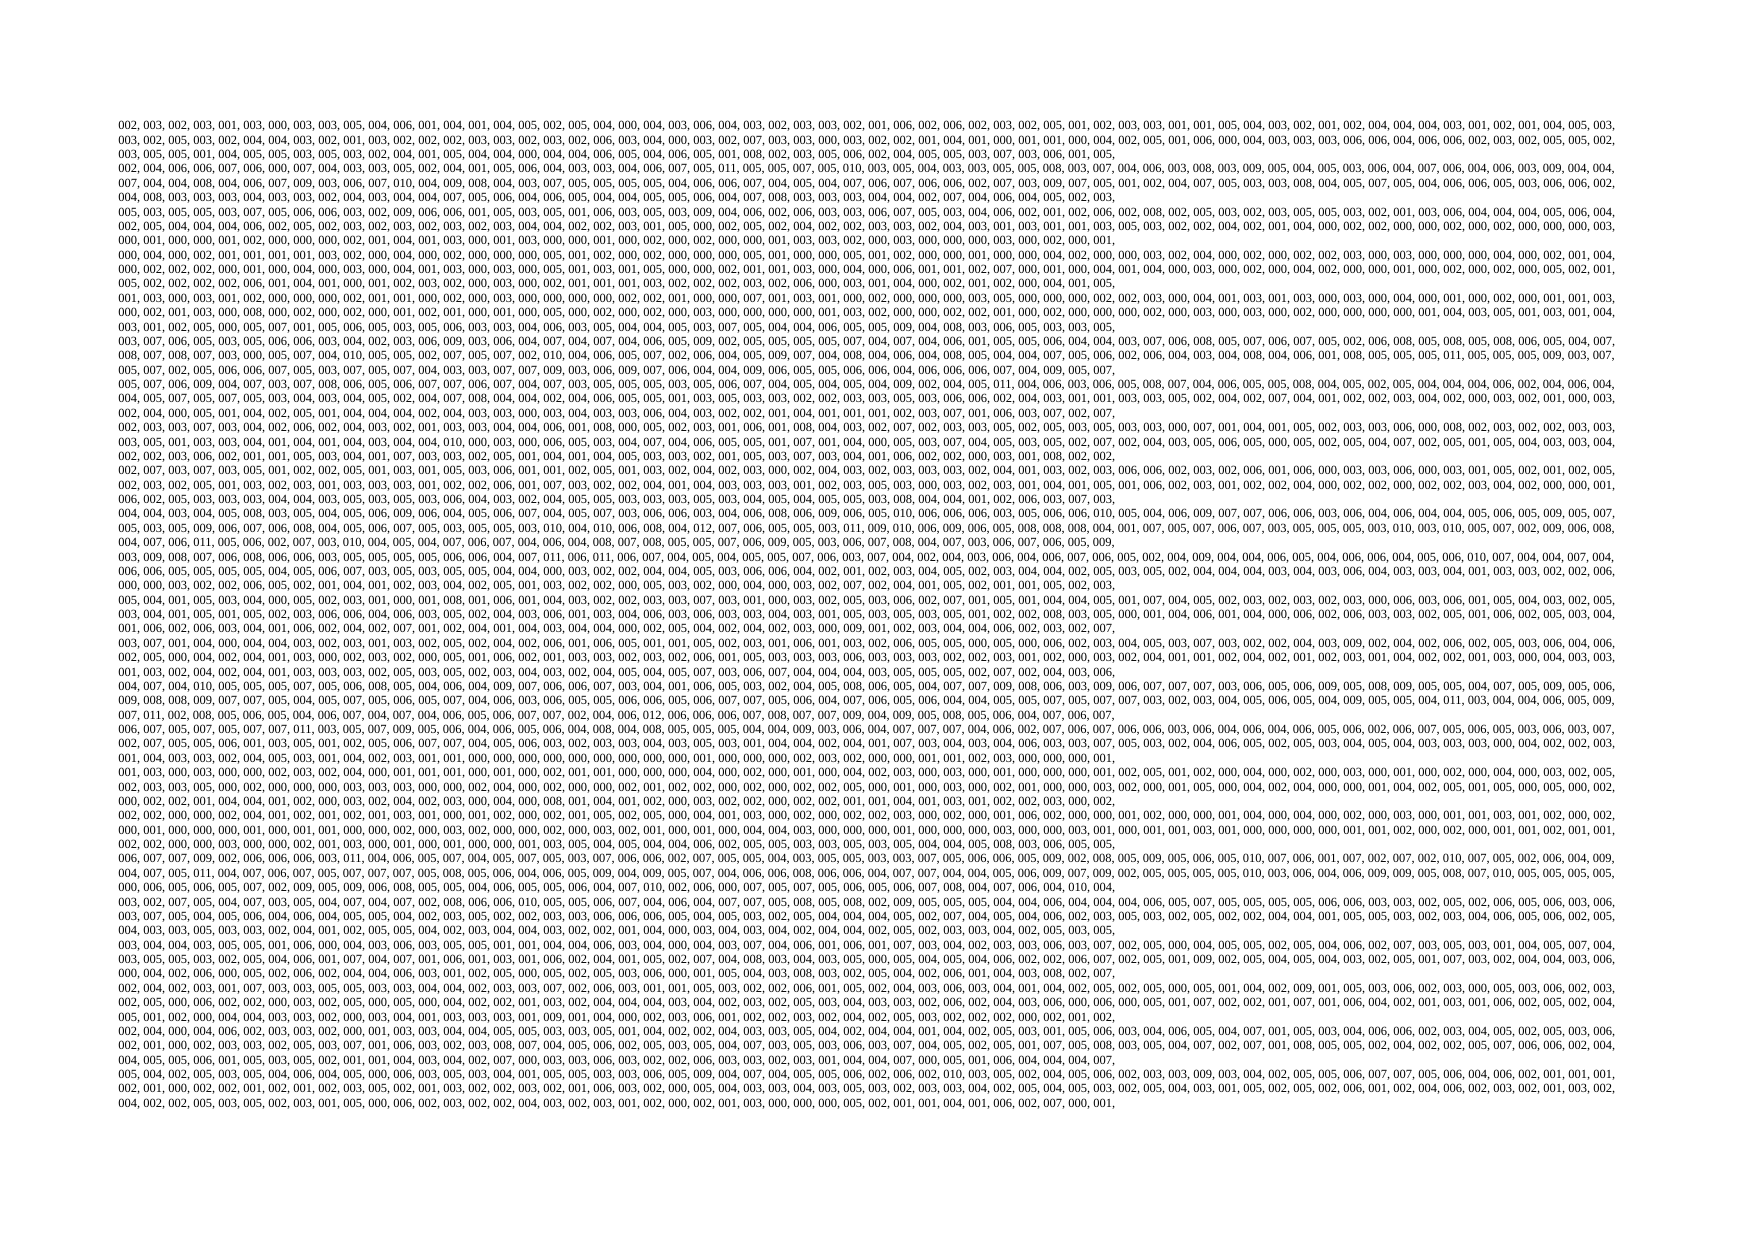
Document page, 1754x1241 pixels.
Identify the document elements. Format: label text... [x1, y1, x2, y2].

text 004, 004, 003, 004, 005, 008, 003, 005, 004, 005, 006, 009, 006, 004, 005, 006, 007, 004, 005, 007, 003, 006, 006, 003, 004, 006, 008, 006, 009, 006, 005, 010, 006, 006, 006, 003, 005, 006, 006, 010, 005, 004, 006, 009, 007, 007, 006, 006, 003, 006, 004, 006, 004, 004, 005, 006, 005, 009, 005, 007, 005, 003, 005, 009, 006, 007, 006, 008, 004, 005, 006, 007, 005, 003, 005, 005, 003, 010, 004, 010, 006, 008, 004, 012, 007, 006, 005, 005, 003, 011, 009, 010, 006, 009, 006, 005, 008, 008, 008, 004, 001, 007, 005, 007, 006, 007, 003, 005, 005, 005, 003, 010, 003, 010, 005, 007, 002, 009, 006, 008, 004, 007, 006, 011, 005, 006, 002, 007, 003, 010, 004, 005, 004, 007, 006, 007, 004, 006, 004, 008, 007, 008, 005, 005, 007, 006, 009, 005, 003, 006, 007, 008, 004, 007, 003, 006, 007, 006, 005, 009, [118, 506, 1635, 549]
text 005, 007, 006, 009, 004, 007, 003, 007, 008, 006, 005, 006, 007, 007, 006, 007, 004, 007, 003, 005, 005, 005, 003, 005, 006, 007, 004, 005, 004, 005, 004, 009, 002, 004, 005, 011, 004, 006, 003, 006, 005, 008, 007, 004, 006, 005, 005, 008, 004, 005, 002, 005, 004, 004, 004, 006, 002, 004, 006, 004, 004, 005, 007, 005, 007, 005, 003, 004, 003, 004, 005, 002, 004, 007, 008, 004, 004, 002, 004, 006, 005, 005, 001, 003, 005, 003, 003, 002, 002, 003, 003, 005, 003, 006, 006, 002, 004, 003, 001, 001, 003, 003, 005, 002, 004, 002, 007, 004, 001, 002, 002, 003, 004, 002, 000, 003, 002, 001, 000, 003, 002, 004, 000, 005, 001, 004, 002, 005, 001, 004, 004, 004, 002, 004, 003, 003, 000, 003, 004, 003, 003, 006, 004, 003, 002, 002, 001, 004, 001, 001, 001, 002, 003, 007, 001, 006, 003, 007, 002, 007, [118, 377, 1635, 420]
text 002, 004, 002, 003, 001, 007, 003, 003, 005, 005, 003, 003, 004, 004, 002, 003, 003, 007, 002, 006, 003, 001, 001, 005, 003, 002, 002, 006, 001, 005, 002, 004, 003, 006, 003, 004, 001, 004, 002, 005, 002, 005, 000, 005, 001, 004, 002, 009, 001, 005, 003, 006, 002, 003, 000, 005, 003, 006, 002, 003, 002, 005, 000, 006, 002, 002, 000, 003, 002, 005, 000, 005, 000, 004, 002, 002, 001, 003, 002, 004, 004, 004, 003, 004, 002, 003, 002, 005, 003, 004, 003, 003, 002, 006, 002, 004, 003, 006, 000, 006, 000, 005, 001, 007, 002, 002, 001, 007, 001, 006, 004, 002, 001, 003, 001, 006, 002, 005, 002, 004, 005, 001, 002, 000, 004, 004, 003, 003, 002, 000, 003, 004, 001, 003, 003, 003, 001, 009, 001, 004, 000, 002, 003, 006, 001, 002, 002, 003, 002, 004, 002, 005, 003, 002, 002, 002, 000, 002, 001, 002, [118, 981, 1635, 1024]
text 005, 004, 001, 005, 003, 004, 000, 005, 002, 003, 001, 000, 001, 008, 001, 006, 001, 004, 003, 002, 002, 003, 003, 007, 003, 001, 000, 003, 002, 005, 003, 006, 002, 007, 001, 005, 001, 004, 004, 005, 001, 007, 004, 005, 002, 003, 002, 003, 002, 003, 000, 006, 003, 006, 001, 005, 004, 003, 002, 005, 003, 004, 001, 005, 001, 005, 002, 003, 006, 006, 004, 006, 003, 005, 002, 004, 003, 006, 001, 003, 004, 006, 003, 006, 003, 003, 004, 003, 001, 005, 003, 005, 003, 005, 001, 002, 002, 008, 003, 005, 000, 001, 004, 006, 001, 004, 000, 006, 002, 006, 003, 003, 002, 005, 001, 006, 002, 005, 003, 004, 001, 006, 002, 006, 003, 004, 001, 006, 002, 004, 002, 007, 001, 002, 004, 001, 004, 003, 004, 004, 000, 002, 005, 004, 002, 004, 002, 003, 000, 009, 001, 002, 003, 004, 004, 006, 002, 003, 002, 007, [118, 592, 1635, 636]
text 002, 004, 006, 006, 007, 006, 000, 007, 004, 003, 003, 005, 002, 004, 001, 005, 006, 004, 003, 003, 004, 006, 007, 005, 011, 005, 005, 007, 005, 010, 003, 005, 004, 003, 003, 005, 005, 008, 003, 007, 004, 006, 003, 008, 003, 009, 005, 004, 005, 003, 006, 004, 007, 006, 004, 006, 003, 009, 004, 004, 007, 004, 004, 008, 004, 006, 007, 009, 003, 006, 007, 010, 004, 009, 008, 004, 003, 007, 005, 005, 005, 005, 004, 006, 006, 007, 004, 005, 004, 007, 006, 007, 006, 006, 002, 007, 003, 009, 007, 005, 001, 002, 004, 007, 005, 003, 003, 008, 004, 005, 007, 005, 004, 006, 006, 005, 003, 006, 006, 002, 004, 008, 003, 003, 003, 004, 003, 003, 002, 004, 003, 004, 004, 007, 005, 006, 004, 006, 005, 004, 004, 005, 005, 006, 004, 007, 008, 003, 003, 003, 004, 004, 002, 007, 004, 006, 004, 005, 002, 003, [118, 161, 1635, 204]
text 005, 003, 005, 005, 003, 007, 005, 006, 006, 003, 002, 009, 006, 006, 001, 005, 003, 005, 001, 006, 003, 005, 003, 009, 004, 006, 002, 006, 003, 003, 006, 007, 005, 003, 004, 006, 002, 001, 002, 006, 002, 008, 002, 005, 003, 002, 003, 005, 005, 003, 002, 001, 003, 006, 004, 004, 004, 005, 006, 004, 002, 005, 004, 004, 004, 006, 002, 005, 002, 003, 002, 003, 002, 003, 002, 003, 004, 004, 002, 002, 003, 001, 005, 000, 002, 005, 002, 004, 002, 002, 003, 003, 002, 004, 003, 001, 003, 001, 001, 003, 005, 003, 002, 002, 004, 002, 001, 004, 000, 002, 002, 000, 000, 002, 000, 002, 000, 000, 000, 003, 000, 001, 000, 000, 001, 002, 000, 000, 000, 002, 001, 004, 001, 003, 000, 001, 003, 000, 000, 001, 000, 002, 000, 002, 000, 000, 001, 003, 003, 002, 000, 003, 000, 000, 000, 003, 000, 002, 000, 001, [118, 204, 1635, 247]
text 006, 007, 005, 007, 005, 007, 007, 011, 003, 005, 007, 009, 005, 006, 004, 006, 005, 006, 004, 008, 004, 008, 005, 005, 005, 004, 004, 009, 003, 006, 004, 007, 007, 007, 004, 006, 002, 007, 006, 007, 006, 006, 003, 006, 004, 006, 004, 006, 005, 006, 002, 006, 007, 005, 006, 005, 003, 006, 003, 007, 002, 007, 005, 005, 006, 001, 003, 005, 001, 002, 005, 006, 007, 007, 004, 005, 006, 003, 002, 003, 003, 004, 003, 005, 003, 001, 004, 004, 002, 004, 001, 007, 003, 004, 003, 004, 006, 003, 003, 007, 005, 003, 002, 004, 006, 005, 002, 005, 003, 004, 005, 004, 003, 003, 003, 000, 004, 002, 002, 003, 001, 004, 003, 003, 002, 004, 005, 003, 001, 004, 002, 003, 001, 001, 000, 000, 000, 000, 000, 000, 000, 000, 000, 001, 000, 000, 000, 002, 003, 002, 000, 000, 001, 001, 002, 003, 000, 000, 000, 001, [118, 722, 1635, 765]
text 002, 004, 000, 004, 006, 002, 003, 003, 002, 000, 001, 003, 003, 004, 004, 005, 005, 003, 003, 005, 001, 004, 002, 002, 004, 003, 003, 005, 004, 002, 004, 004, 001, 004, 002, 005, 003, 001, 005, 006, 003, 004, 006, 005, 004, 007, 001, 005, 003, 004, 006, 006, 002, 003, 004, 005, 002, 005, 003, 006, 002, 001, 000, 002, 003, 003, 002, 005, 003, 007, 001, 006, 003, 002, 003, 008, 007, 004, 005, 006, 002, 005, 003, 005, 004, 007, 003, 005, 003, 006, 003, 007, 004, 005, 002, 005, 001, 007, 005, 008, 003, 005, 004, 007, 002, 007, 001, 008, 005, 005, 002, 004, 002, 002, 005, 007, 006, 006, 002, 004, 004, 005, 005, 006, 001, 005, 003, 005, 002, 001, 001, 004, 003, 004, 002, 007, 000, 003, 003, 006, 003, 002, 002, 006, 003, 003, 002, 003, 001, 004, 004, 007, 000, 005, 001, 006, 004, 004, 004, 007, [118, 1024, 1635, 1067]
text 002, 003, 003, 007, 003, 004, 002, 006, 002, 004, 003, 002, 001, 003, 003, 004, 004, 006, 001, 008, 000, 005, 002, 003, 001, 006, 001, 008, 004, 003, 002, 007, 002, 003, 003, 005, 002, 005, 003, 005, 003, 003, 000, 007, 001, 004, 001, 005, 002, 003, 003, 006, 000, 008, 002, 003, 002, 002, 003, 003, 003, 005, 001, 003, 003, 004, 001, 004, 001, 004, 003, 004, 004, 010, 000, 003, 000, 006, 005, 003, 004, 007, 004, 006, 005, 005, 001, 007, 001, 004, 000, 005, 003, 007, 004, 005, 003, 005, 002, 007, 002, 004, 003, 005, 006, 005, 000, 005, 002, 005, 004, 007, 002, 005, 001, 005, 004, 003, 003, 004, 002, 002, 003, 006, 002, 001, 001, 005, 003, 004, 001, 007, 003, 003, 002, 005, 001, 004, 001, 004, 005, 003, 003, 002, 001, 005, 003, 007, 003, 004, 001, 006, 002, 002, 000, 003, 001, 008, 002, 002, [118, 420, 1635, 463]
text 002, 007, 003, 007, 003, 005, 001, 002, 002, 005, 001, 003, 001, 005, 003, 006, 001, 001, 002, 005, 001, 003, 002, 004, 002, 003, 000, 002, 004, 003, 002, 003, 003, 003, 002, 004, 001, 003, 002, 003, 006, 006, 002, 003, 002, 006, 001, 006, 000, 003, 003, 006, 000, 003, 001, 005, 002, 001, 002, 005, 002, 003, 002, 005, 001, 003, 002, 003, 001, 003, 003, 003, 001, 002, 002, 006, 001, 007, 003, 002, 002, 004, 001, 004, 003, 003, 003, 001, 002, 003, 005, 003, 000, 003, 002, 003, 001, 004, 001, 005, 001, 006, 002, 003, 001, 002, 002, 004, 000, 002, 002, 000, 002, 002, 003, 004, 002, 000, 000, 001, 006, 002, 005, 003, 003, 003, 004, 004, 003, 005, 003, 005, 003, 006, 004, 003, 002, 004, 005, 005, 003, 003, 003, 005, 003, 004, 005, 004, 005, 005, 003, 008, 004, 004, 001, 002, 006, 003, 007, 003, [118, 463, 1635, 506]
text 003, 009, 008, 007, 006, 008, 006, 006, 003, 005, 005, 005, 005, 006, 006, 004, 007, 011, 006, 011, 006, 007, 004, 005, 004, 005, 005, 007, 006, 003, 007, 004, 002, 004, 003, 006, 004, 006, 007, 006, 005, 002, 004, 009, 004, 004, 006, 005, 004, 006, 006, 004, 005, 006, 010, 007, 004, 004, 007, 004, 006, 006, 005, 005, 005, 005, 004, 005, 006, 007, 003, 005, 003, 005, 005, 004, 004, 000, 003, 002, 002, 004, 004, 005, 003, 006, 006, 004, 002, 001, 002, 003, 004, 005, 002, 003, 004, 004, 002, 005, 003, 005, 002, 004, 004, 004, 003, 004, 003, 006, 004, 003, 003, 004, 001, 003, 003, 002, 002, 006, 000, 000, 003, 002, 002, 006, 005, 002, 001, 004, 001, 002, 003, 004, 002, 005, 001, 003, 002, 002, 000, 005, 003, 002, 000, 004, 000, 003, 002, 007, 002, 004, 001, 005, 002, 001, 001, 005, 002, 003, [118, 549, 1635, 592]
text 003, 002, 007, 005, 004, 007, 003, 005, 004, 007, 004, 007, 002, 008, 006, 006, 010, 005, 005, 006, 007, 004, 006, 004, 007, 007, 005, 008, 005, 008, 002, 009, 005, 005, 005, 004, 004, 006, 004, 004, 004, 006, 005, 007, 005, 005, 005, 005, 006, 006, 003, 003, 002, 005, 002, 006, 005, 006, 003, 006, 003, 007, 005, 004, 005, 006, 004, 006, 004, 005, 005, 004, 002, 003, 005, 002, 002, 003, 003, 006, 006, 006, 005, 004, 005, 003, 002, 005, 004, 004, 004, 005, 002, 007, 004, 005, 004, 006, 002, 003, 005, 003, 002, 005, 002, 002, 004, 004, 001, 005, 005, 003, 002, 003, 004, 006, 005, 006, 002, 005, 004, 003, 003, 005, 003, 003, 002, 004, 001, 002, 005, 005, 004, 002, 003, 004, 004, 003, 002, 002, 001, 004, 000, 003, 004, 003, 004, 002, 004, 004, 002, 005, 002, 003, 003, 004, 002, 005, 003, 005, [118, 894, 1635, 937]
text 003, 007, 001, 004, 000, 004, 004, 003, 002, 003, 001, 003, 002, 005, 002, 004, 002, 006, 001, 006, 005, 001, 001, 005, 002, 003, 001, 006, 001, 003, 002, 006, 005, 005, 000, 005, 000, 006, 002, 003, 004, 005, 003, 007, 003, 002, 002, 004, 003, 009, 002, 004, 002, 006, 002, 005, 003, 006, 004, 006, 002, 005, 000, 004, 002, 004, 001, 003, 000, 002, 003, 002, 000, 005, 001, 006, 002, 001, 003, 003, 002, 003, 002, 006, 001, 005, 003, 003, 003, 006, 003, 003, 003, 002, 002, 003, 001, 002, 000, 003, 002, 004, 001, 001, 002, 004, 002, 001, 002, 003, 001, 004, 002, 002, 001, 003, 000, 004, 003, 003, 001, 003, 002, 004, 002, 004, 001, 003, 003, 003, 002, 005, 003, 005, 002, 003, 004, 003, 002, 004, 005, 004, 005, 007, 003, 006, 007, 004, 004, 004, 003, 005, 005, 005, 002, 007, 002, 004, 003, 006, [118, 636, 1635, 679]
text 001, 003, 000, 003, 001, 002, 000, 000, 000, 002, 001, 001, 000, 002, 000, 003, 000, 000, 000, 000, 002, 002, 001, 000, 000, 007, 001, 003, 001, 000, 002, 000, 000, 000, 003, 005, 000, 000, 000, 002, 002, 003, 000, 004, 001, 003, 001, 003, 000, 003, 000, 004, 000, 001, 000, 002, 000, 001, 001, 003, 000, 002, 001, 003, 000, 008, 000, 002, 000, 002, 000, 001, 002, 001, 000, 001, 000, 005, 000, 002, 000, 002, 000, 003, 000, 000, 000, 000, 001, 003, 002, 000, 000, 002, 002, 001, 000, 002, 000, 000, 000, 002, 000, 003, 000, 003, 000, 002, 000, 000, 000, 000, 001, 004, 003, 005, 001, 003, 001, 004, 003, 001, 002, 005, 000, 005, 007, 001, 005, 006, 005, 003, 005, 006, 003, 003, 004, 006, 003, 005, 004, 004, 005, 003, 007, 005, 004, 004, 006, 005, 005, 009, 004, 008, 003, 006, 005, 003, 003, 005, [118, 291, 1635, 334]
text 003, 004, 004, 003, 005, 005, 001, 006, 000, 004, 003, 006, 003, 005, 005, 001, 001, 004, 004, 006, 003, 004, 000, 004, 003, 007, 004, 006, 001, 006, 001, 007, 003, 004, 002, 003, 003, 006, 003, 007, 002, 005, 000, 004, 005, 005, 002, 005, 004, 006, 002, 007, 003, 005, 003, 001, 004, 005, 007, 004, 003, 005, 005, 003, 002, 005, 004, 006, 001, 007, 004, 007, 001, 006, 001, 003, 001, 006, 002, 004, 001, 005, 002, 007, 004, 008, 003, 004, 003, 005, 000, 005, 004, 005, 004, 006, 002, 002, 006, 007, 002, 005, 001, 009, 002, 005, 004, 005, 004, 003, 002, 005, 001, 007, 003, 002, 004, 004, 003, 006, 000, 004, 002, 006, 000, 005, 002, 006, 002, 004, 004, 006, 003, 001, 002, 005, 000, 005, 002, 005, 003, 006, 000, 001, 005, 004, 003, 008, 003, 002, 005, 004, 002, 006, 001, 004, 003, 008, 002, 007, [118, 937, 1635, 981]
text 004, 007, 004, 010, 005, 005, 005, 007, 005, 006, 008, 005, 004, 006, 004, 009, 007, 006, 006, 007, 003, 004, 001, 006, 005, 003, 002, 004, 005, 008, 006, 005, 004, 007, 007, 009, 008, 006, 003, 009, 006, 007, 007, 007, 003, 006, 005, 006, 009, 005, 008, 009, 005, 005, 004, 007, 005, 009, 005, 006, 009, 008, 008, 009, 007, 007, 005, 004, 005, 007, 005, 006, 005, 007, 004, 006, 003, 006, 005, 005, 006, 006, 005, 006, 007, 007, 005, 006, 004, 007, 006, 005, 006, 004, 004, 005, 005, 007, 005, 007, 007, 003, 002, 003, 004, 005, 006, 005, 004, 009, 005, 005, 004, 011, 003, 004, 004, 006, 005, 009, 007, 011, 002, 008, 005, 006, 005, 004, 006, 007, 004, 007, 004, 006, 005, 006, 007, 007, 002, 004, 006, 012, 006, 006, 006, 007, 008, 007, 007, 009, 004, 009, 005, 008, 005, 006, 004, 007, 006, 007, [118, 679, 1635, 722]
text 001, 003, 000, 003, 000, 000, 002, 003, 002, 004, 000, 001, 001, 001, 000, 001, 000, 002, 001, 001, 000, 000, 000, 004, 000, 002, 000, 001, 000, 004, 002, 003, 000, 003, 000, 001, 000, 000, 000, 001, 002, 005, 001, 002, 000, 004, 000, 002, 000, 003, 000, 001, 000, 002, 000, 004, 000, 003, 002, 005, 002, 003, 003, 005, 000, 002, 000, 000, 000, 003, 003, 003, 000, 000, 002, 004, 000, 002, 000, 000, 002, 001, 002, 002, 000, 002, 000, 002, 002, 005, 000, 001, 000, 003, 000, 002, 001, 000, 000, 003, 002, 000, 001, 005, 000, 004, 002, 004, 000, 000, 001, 004, 002, 005, 001, 005, 000, 005, 000, 002, 000, 002, 002, 001, 004, 004, 001, 002, 000, 003, 002, 004, 002, 003, 000, 004, 000, 008, 001, 004, 001, 002, 000, 003, 002, 002, 000, 002, 002, 001, 001, 004, 001, 003, 001, 002, 002, 003, 000, 002, [118, 765, 1635, 808]
text 002, 003, 002, 003, 001, 003, 000, 003, 003, 005, 004, 006, 001, 004, 001, 004, 005, 002, 005, 004, 000, 004, 003, 006, 004, 003, 002, 003, 003, 002, 001, 006, 002, 006, 002, 003, 002, 005, 001, 002, 003, 003, 001, 001, 005, 004, 003, 002, 001, 002, 004, 004, 004, 003, 001, 002, 001, 004, 005, 003, 003, 002, 005, 003, 002, 004, 004, 003, 002, 001, 003, 002, 002, 002, 003, 003, 002, 003, 002, 006, 003, 004, 000, 003, 002, 007, 003, 003, 000, 003, 002, 002, 001, 004, 001, 000, 001, 001, 000, 004, 002, 005, 001, 006, 000, 004, 003, 003, 003, 006, 006, 004, 006, 006, 002, 003, 002, 005, 005, 002, 003, 005, 005, 001, 004, 005, 005, 003, 005, 003, 002, 004, 001, 005, 004, 004, 000, 004, 004, 006, 005, 004, 006, 005, 001, 008, 002, 003, 005, 006, 002, 004, 005, 005, 003, 007, 003, 006, 001, 005, [118, 118, 1635, 161]
text 002, 002, 000, 000, 002, 004, 001, 002, 001, 002, 001, 003, 001, 000, 001, 002, 000, 002, 001, 005, 002, 005, 000, 004, 001, 003, 000, 002, 000, 002, 002, 003, 000, 002, 000, 001, 006, 002, 000, 000, 001, 002, 000, 000, 001, 004, 000, 004, 000, 002, 000, 003, 000, 001, 001, 003, 001, 002, 000, 002, 000, 001, 000, 000, 000, 001, 000, 001, 001, 000, 000, 002, 000, 003, 002, 000, 000, 002, 000, 003, 002, 001, 000, 001, 000, 004, 004, 003, 000, 000, 000, 001, 000, 000, 000, 003, 000, 000, 003, 001, 000, 001, 001, 003, 001, 000, 000, 000, 000, 001, 001, 002, 000, 002, 000, 001, 001, 002, 001, 001, 002, 002, 000, 000, 003, 000, 000, 002, 001, 003, 000, 001, 000, 001, 000, 000, 001, 003, 005, 004, 005, 004, 004, 006, 002, 005, 005, 003, 003, 005, 003, 005, 004, 004, 005, 008, 003, 006, 005, 005, [118, 808, 1635, 851]
text 006, 007, 007, 009, 002, 006, 006, 006, 003, 011, 004, 006, 005, 007, 004, 005, 007, 005, 003, 007, 006, 006, 002, 007, 005, 005, 004, 003, 005, 005, 003, 003, 007, 005, 006, 006, 005, 009, 002, 008, 005, 009, 005, 006, 005, 010, 007, 006, 001, 007, 002, 007, 002, 010, 007, 005, 002, 006, 004, 009, 004, 007, 005, 011, 004, 007, 006, 007, 005, 007, 007, 007, 005, 008, 005, 006, 004, 006, 005, 009, 004, 009, 005, 007, 004, 006, 006, 008, 006, 006, 004, 007, 007, 004, 004, 005, 006, 009, 007, 009, 002, 005, 005, 005, 005, 010, 003, 006, 004, 006, 009, 009, 005, 008, 007, 010, 005, 005, 005, 005, 000, 006, 005, 006, 005, 007, 002, 009, 005, 009, 006, 008, 005, 005, 004, 006, 005, 005, 006, 004, 007, 010, 002, 006, 000, 007, 005, 007, 005, 006, 005, 006, 007, 008, 004, 007, 006, 004, 010, 004, [118, 851, 1635, 894]
text 005, 004, 002, 005, 003, 005, 004, 006, 004, 005, 000, 006, 003, 005, 003, 004, 001, 005, 005, 003, 003, 006, 005, 009, 004, 007, 004, 005, 005, 006, 002, 006, 002, 010, 003, 005, 002, 004, 005, 006, 002, 003, 003, 009, 003, 004, 002, 005, 005, 006, 007, 007, 005, 006, 004, 006, 002, 001, 001, 001, 002, 001, 000, 002, 002, 001, 002, 001, 002, 003, 005, 002, 001, 003, 002, 002, 003, 002, 001, 006, 003, 002, 000, 005, 004, 003, 003, 004, 003, 005, 003, 002, 003, 003, 004, 002, 005, 004, 005, 003, 002, 005, 004, 003, 001, 005, 002, 005, 002, 006, 001, 002, 004, 006, 002, 003, 002, 001, 003, 002, 004, 002, 002, 005, 003, 005, 002, 003, 001, 005, 000, 006, 002, 003, 002, 002, 004, 003, 002, 003, 001, 002, 000, 002, 001, 003, 000, 000, 000, 005, 002, 001, 001, 004, 001, 006, 002, 007, 000, 001, [118, 1067, 1635, 1110]
text 003, 007, 006, 005, 003, 005, 006, 006, 003, 004, 002, 003, 006, 009, 003, 006, 004, 007, 004, 007, 004, 006, 005, 009, 002, 005, 005, 005, 005, 007, 004, 007, 004, 006, 001, 005, 005, 006, 004, 004, 003, 007, 006, 008, 005, 007, 006, 007, 005, 002, 006, 008, 005, 008, 005, 008, 006, 005, 004, 007, 008, 007, 008, 007, 003, 000, 005, 007, 004, 010, 005, 005, 002, 007, 005, 007, 002, 010, 004, 006, 005, 007, 002, 006, 004, 005, 009, 007, 004, 008, 004, 006, 004, 008, 005, 004, 004, 007, 005, 006, 002, 006, 004, 003, 004, 008, 004, 006, 001, 008, 005, 005, 005, 011, 005, 005, 005, 009, 003, 007, 005, 007, 002, 005, 006, 006, 007, 005, 003, 007, 005, 007, 004, 003, 003, 007, 007, 009, 003, 006, 009, 007, 006, 004, 004, 009, 006, 005, 005, 006, 006, 004, 006, 006, 006, 007, 004, 009, 005, 007, [118, 334, 1635, 377]
text 000, 004, 000, 002, 001, 001, 001, 001, 003, 002, 000, 004, 000, 002, 000, 000, 000, 005, 001, 002, 000, 002, 000, 000, 000, 005, 001, 000, 000, 005, 001, 002, 000, 000, 001, 000, 000, 004, 002, 000, 000, 003, 002, 004, 000, 002, 000, 002, 002, 003, 000, 003, 000, 000, 000, 004, 000, 002, 001, 004, 000, 002, 002, 002, 000, 001, 000, 004, 000, 003, 000, 004, 001, 003, 000, 003, 000, 005, 001, 003, 001, 005, 000, 000, 002, 001, 001, 003, 000, 004, 000, 006, 001, 001, 002, 007, 000, 001, 000, 004, 001, 004, 000, 003, 000, 002, 000, 004, 002, 000, 000, 001, 000, 002, 000, 002, 000, 005, 002, 001, 005, 002, 002, 002, 002, 006, 001, 004, 001, 000, 001, 002, 003, 002, 000, 003, 000, 002, 001, 001, 001, 003, 002, 002, 002, 003, 002, 006, 000, 003, 001, 004, 000, 002, 001, 002, 000, 004, 001, 005, [118, 247, 1635, 291]
